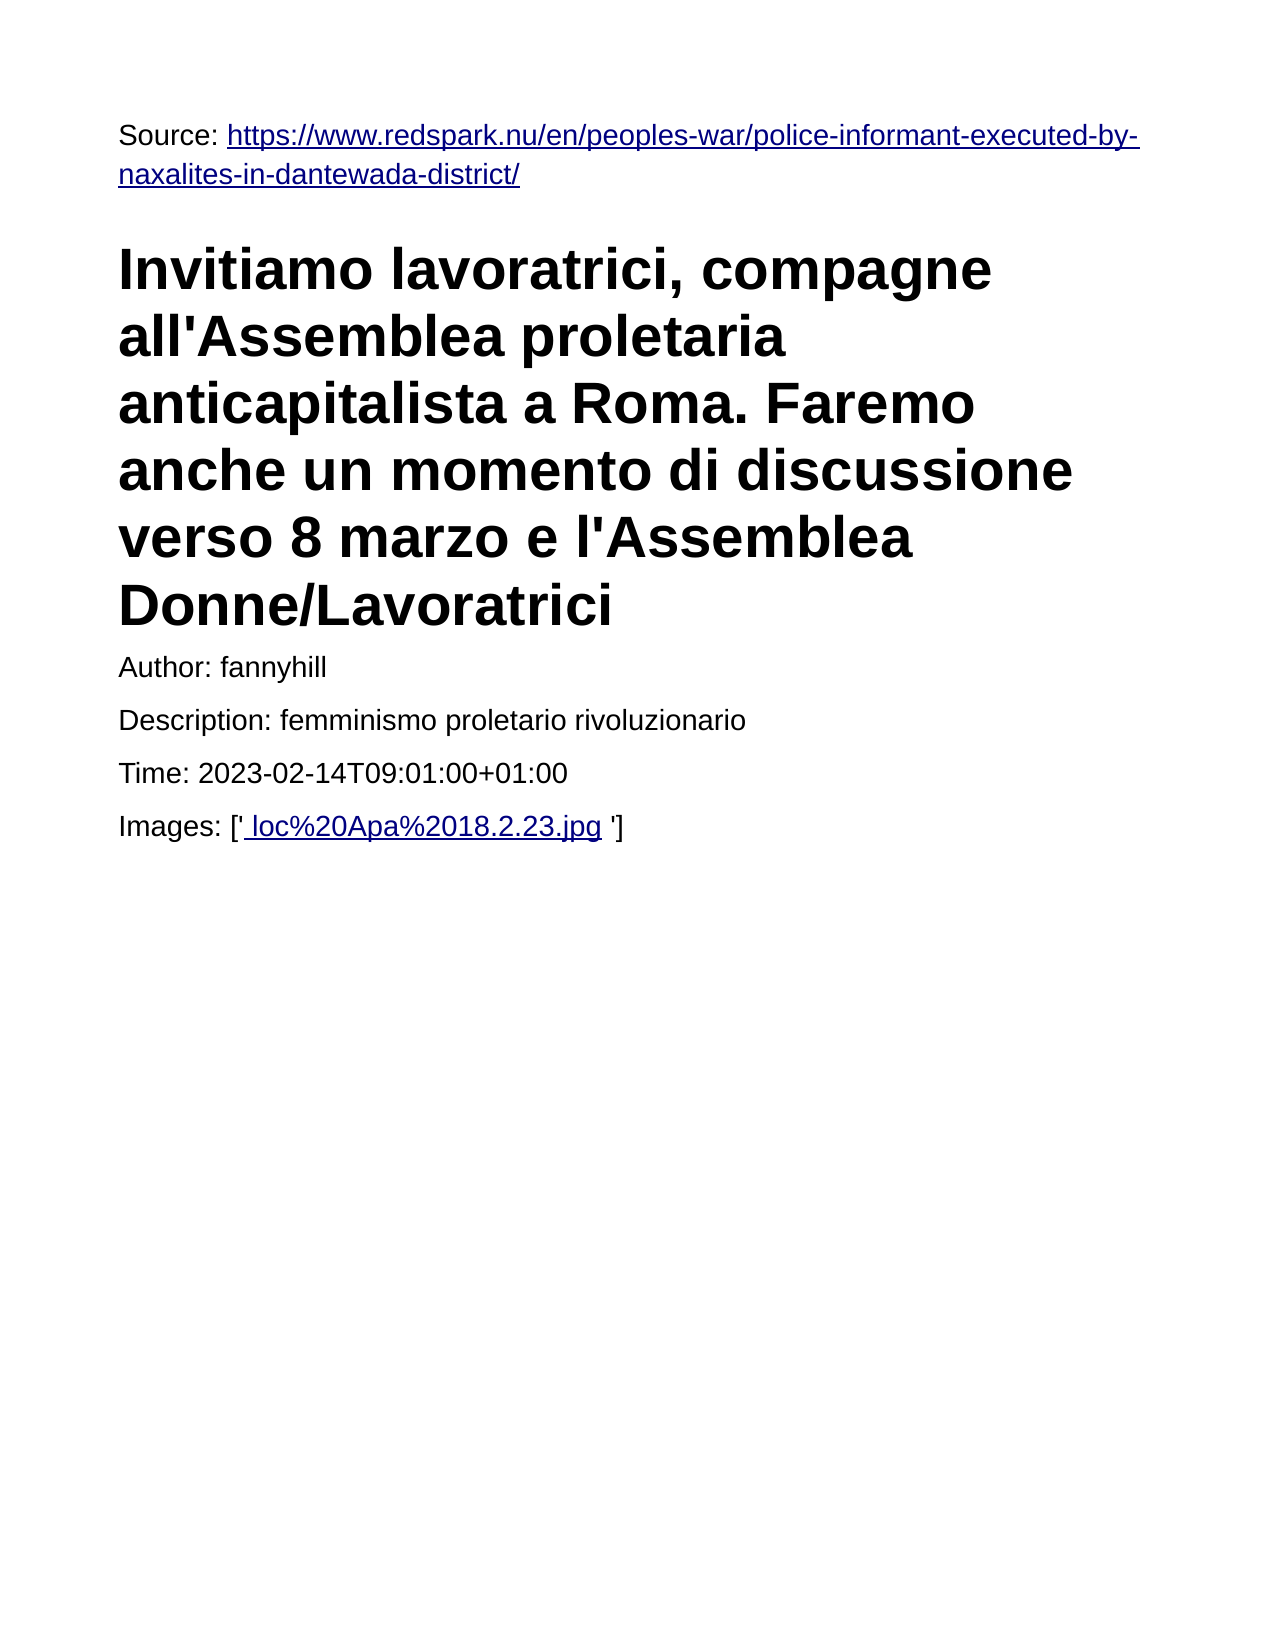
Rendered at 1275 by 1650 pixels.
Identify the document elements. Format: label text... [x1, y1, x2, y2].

text Author: fannyhill [118, 650, 1157, 683]
text Images: [' loc%20Apa%2018.2.23.jpg '] [118, 809, 1157, 843]
text Source: https://www.redspark.nu/en/peoples-war/police-informant-executed-by-naxalites-in-dantewada-district/ [118, 118, 1157, 190]
text Description: femminismo proletario rivoluzionario [118, 703, 1157, 736]
subtitle Invitiamo lavoratrici, compagne all'Assemblea proletaria anticapitalista a Roma. Faremo anche un momento di discussione verso 8 marzo e l'Assemblea Donne/Lavoratrici [118, 235, 1157, 637]
text Time: 2023-02-14T09:01:00+01:00 [118, 756, 1157, 789]
